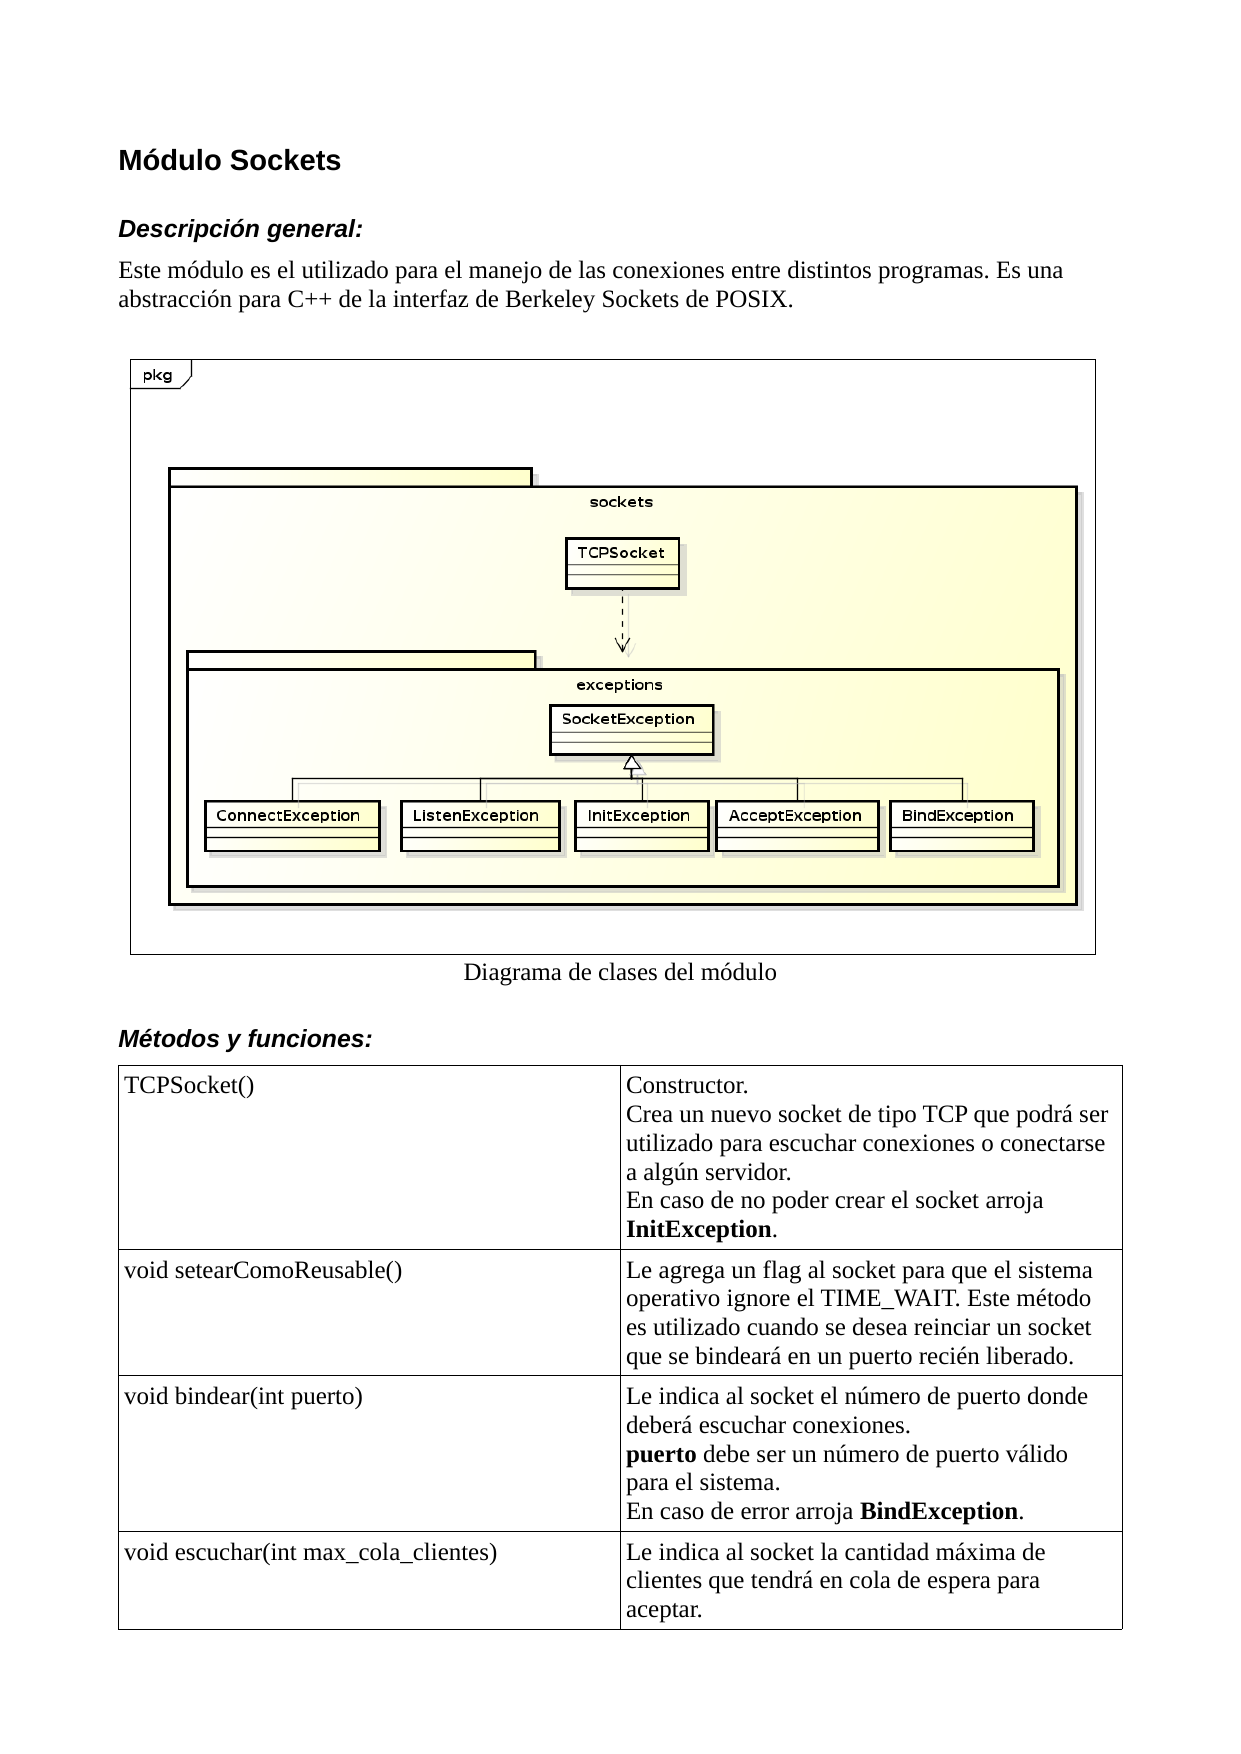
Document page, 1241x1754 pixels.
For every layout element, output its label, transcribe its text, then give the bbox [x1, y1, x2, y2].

subtitle Descripción general: [118, 214, 1122, 243]
subtitle Módulo Sockets [118, 143, 1122, 177]
table_header TCPSocket() [119, 1066, 620, 1249]
table_cell Le agrega un flag al socket para que el sistema operativo ignore el TIME_WAIT. Este método es utilizado cuando se desea reinciar un socket que se bindeará en un puerto recién liberado. [621, 1250, 1122, 1375]
text Este módulo es el utilizado para el manejo de las conexiones entre distintos programas. Es una abstracción para C++ de la interfaz de Berkeley Sockets de POSIX. [118, 255, 1122, 313]
table_cell void escuchar(int max_cola_clientes) [119, 1532, 620, 1628]
table_cell void setearComoReusable() [119, 1250, 620, 1375]
table_header Constructor. Crea un nuevo socket de tipo TCP que podrá ser utilizado para escuchar conexiones o conectarse a algún servidor. En caso de no poder crear el socket arroja InitException. [621, 1066, 1122, 1249]
subtitle Métodos y funciones: [118, 1024, 1122, 1052]
table_cell Le indica al socket la cantidad máxima de clientes que tendrá en cola de espera para aceptar. [621, 1532, 1122, 1628]
text Diagrama de clases del módulo [118, 325, 1122, 986]
picture [118, 348, 1107, 958]
table_cell void bindear(int puerto) [119, 1376, 620, 1531]
table_cell Le indica al socket el número de puerto donde deberá escuchar conexiones. puerto debe ser un número de puerto válido para el sistema. En caso de error arroja BindException. [621, 1376, 1122, 1531]
